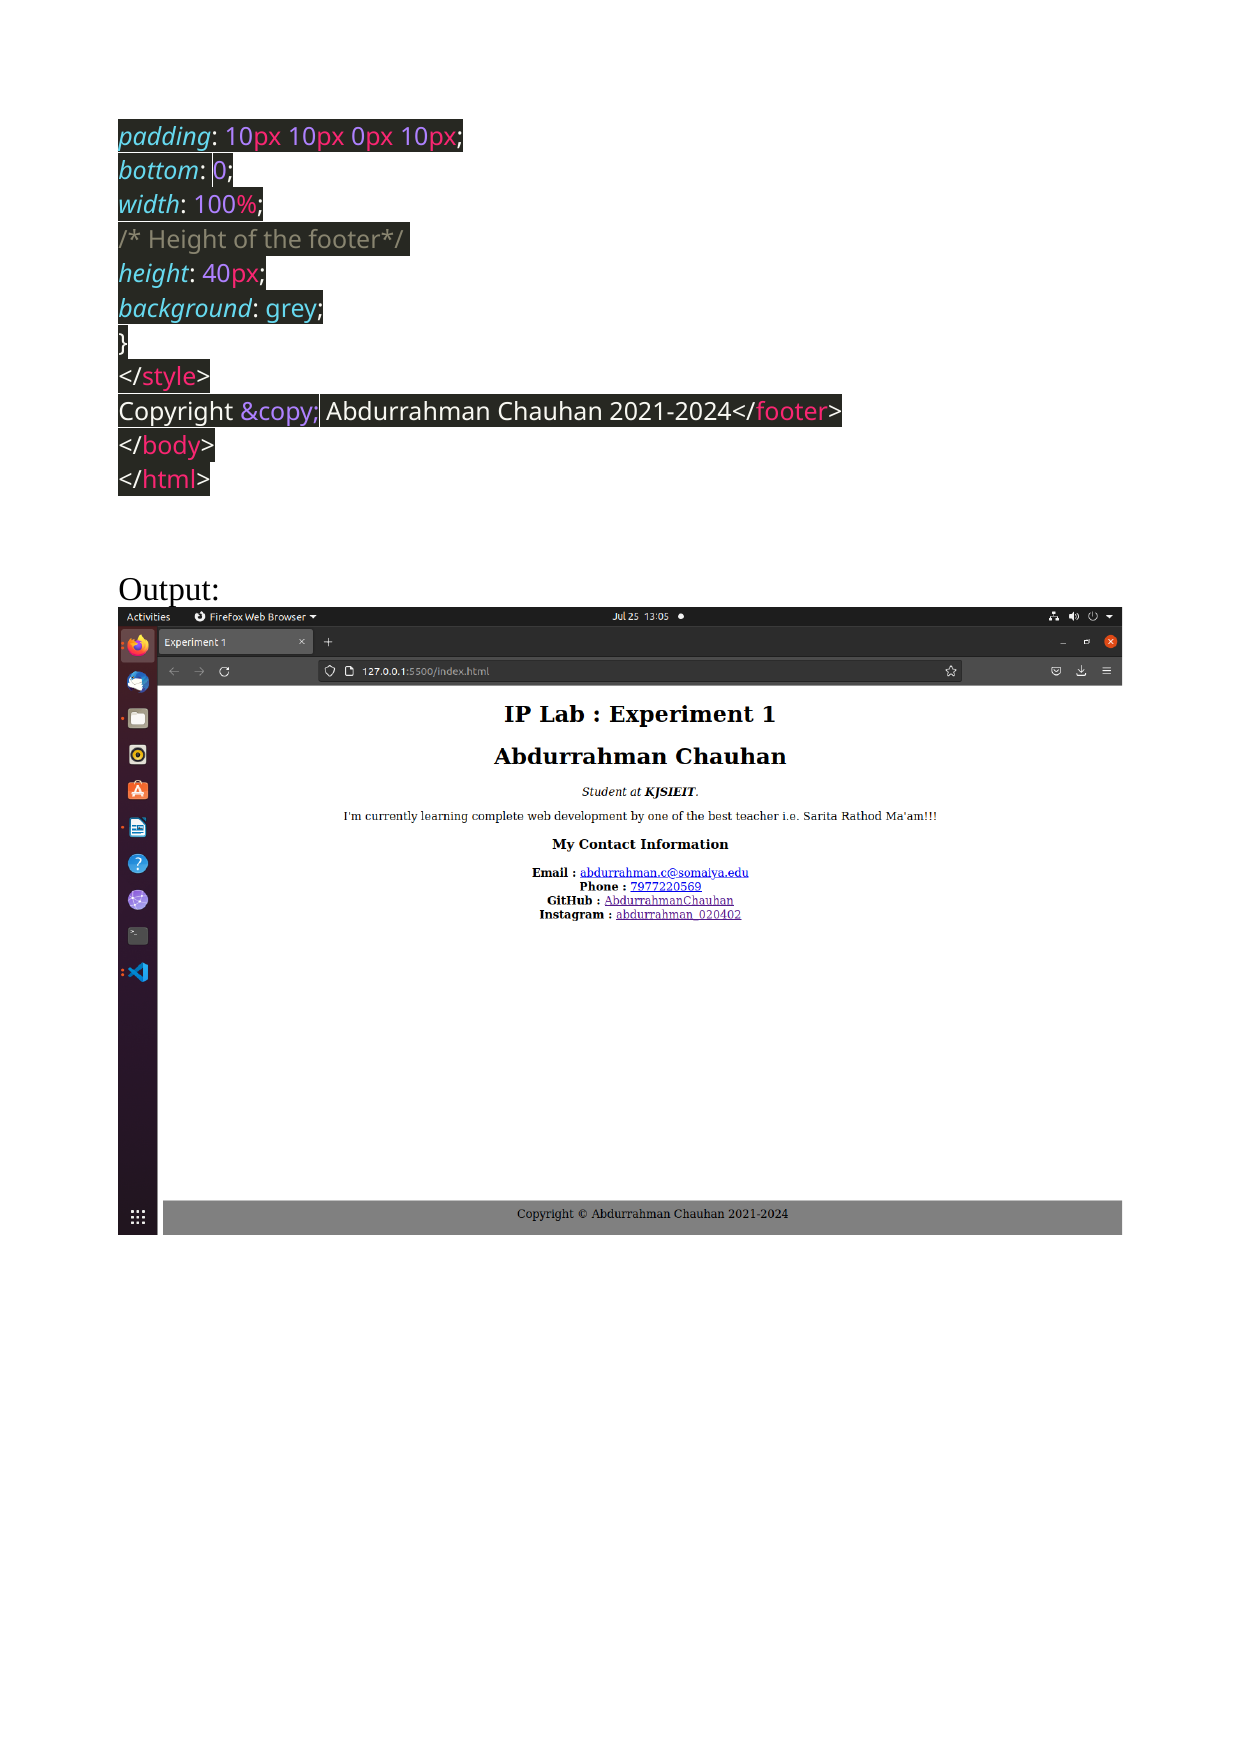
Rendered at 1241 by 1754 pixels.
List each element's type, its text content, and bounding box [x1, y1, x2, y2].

text width: 100%; [118, 187, 1122, 221]
text </html> [118, 462, 1122, 496]
text padding: 10px 10px 0px 10px; [118, 118, 1122, 152]
text background: grey; [118, 290, 1122, 324]
text bottom: 0; [118, 152, 1122, 187]
text /* Height of the footer*/ [118, 221, 1122, 256]
text </style> [118, 359, 1122, 393]
text height: 40px; [118, 256, 1122, 290]
text Copyright &copy; Abdurrahman Chauhan 2021-2024</footer> [118, 393, 1122, 427]
text } [118, 324, 1122, 359]
text </body> [118, 427, 1122, 462]
picture [118, 607, 1123, 1235]
text Output: [118, 569, 1122, 607]
